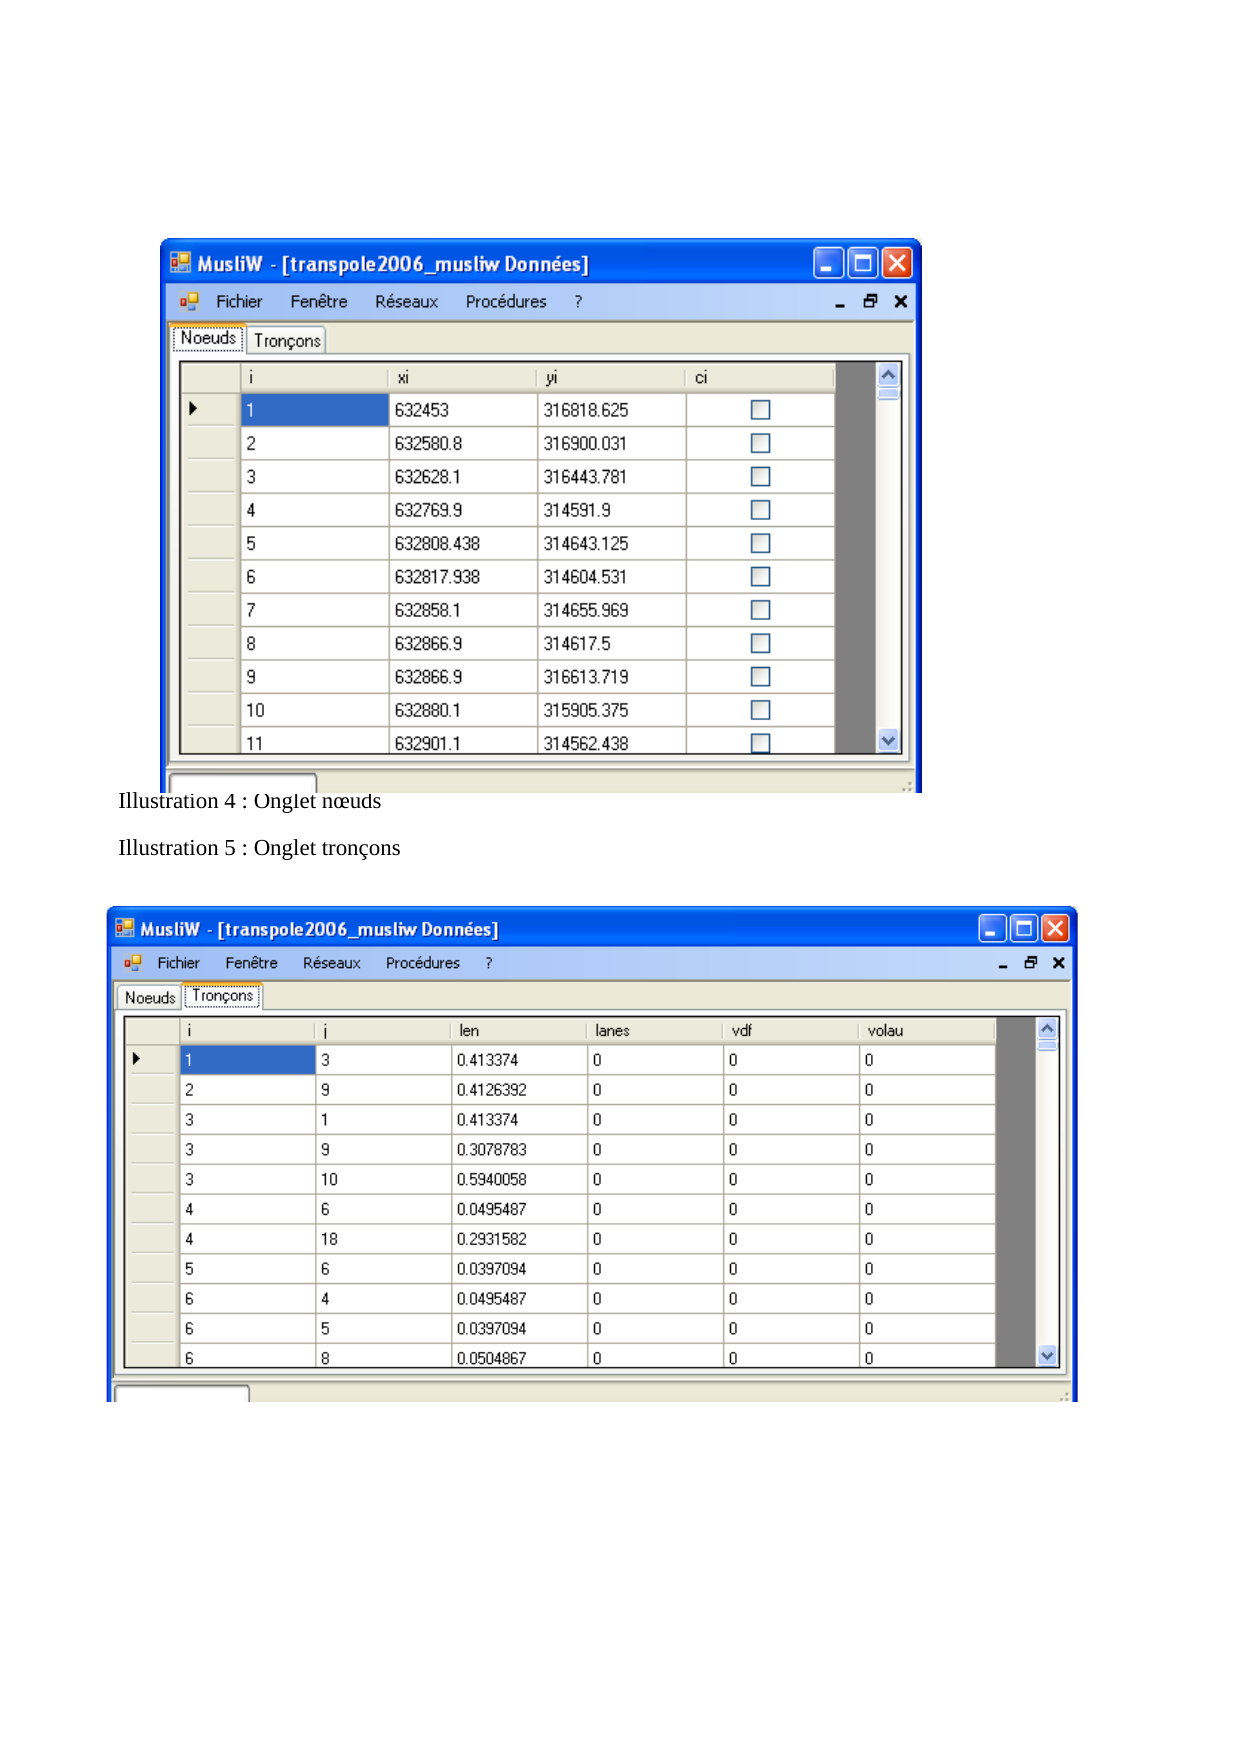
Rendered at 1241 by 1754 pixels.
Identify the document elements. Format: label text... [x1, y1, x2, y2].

picture [106, 906, 1078, 1402]
picture [160, 238, 922, 793]
text Illustration 5 : Onglet tronçons [118, 834, 1122, 861]
text Illustration 4 : Onglet nœuds [118, 787, 1122, 813]
